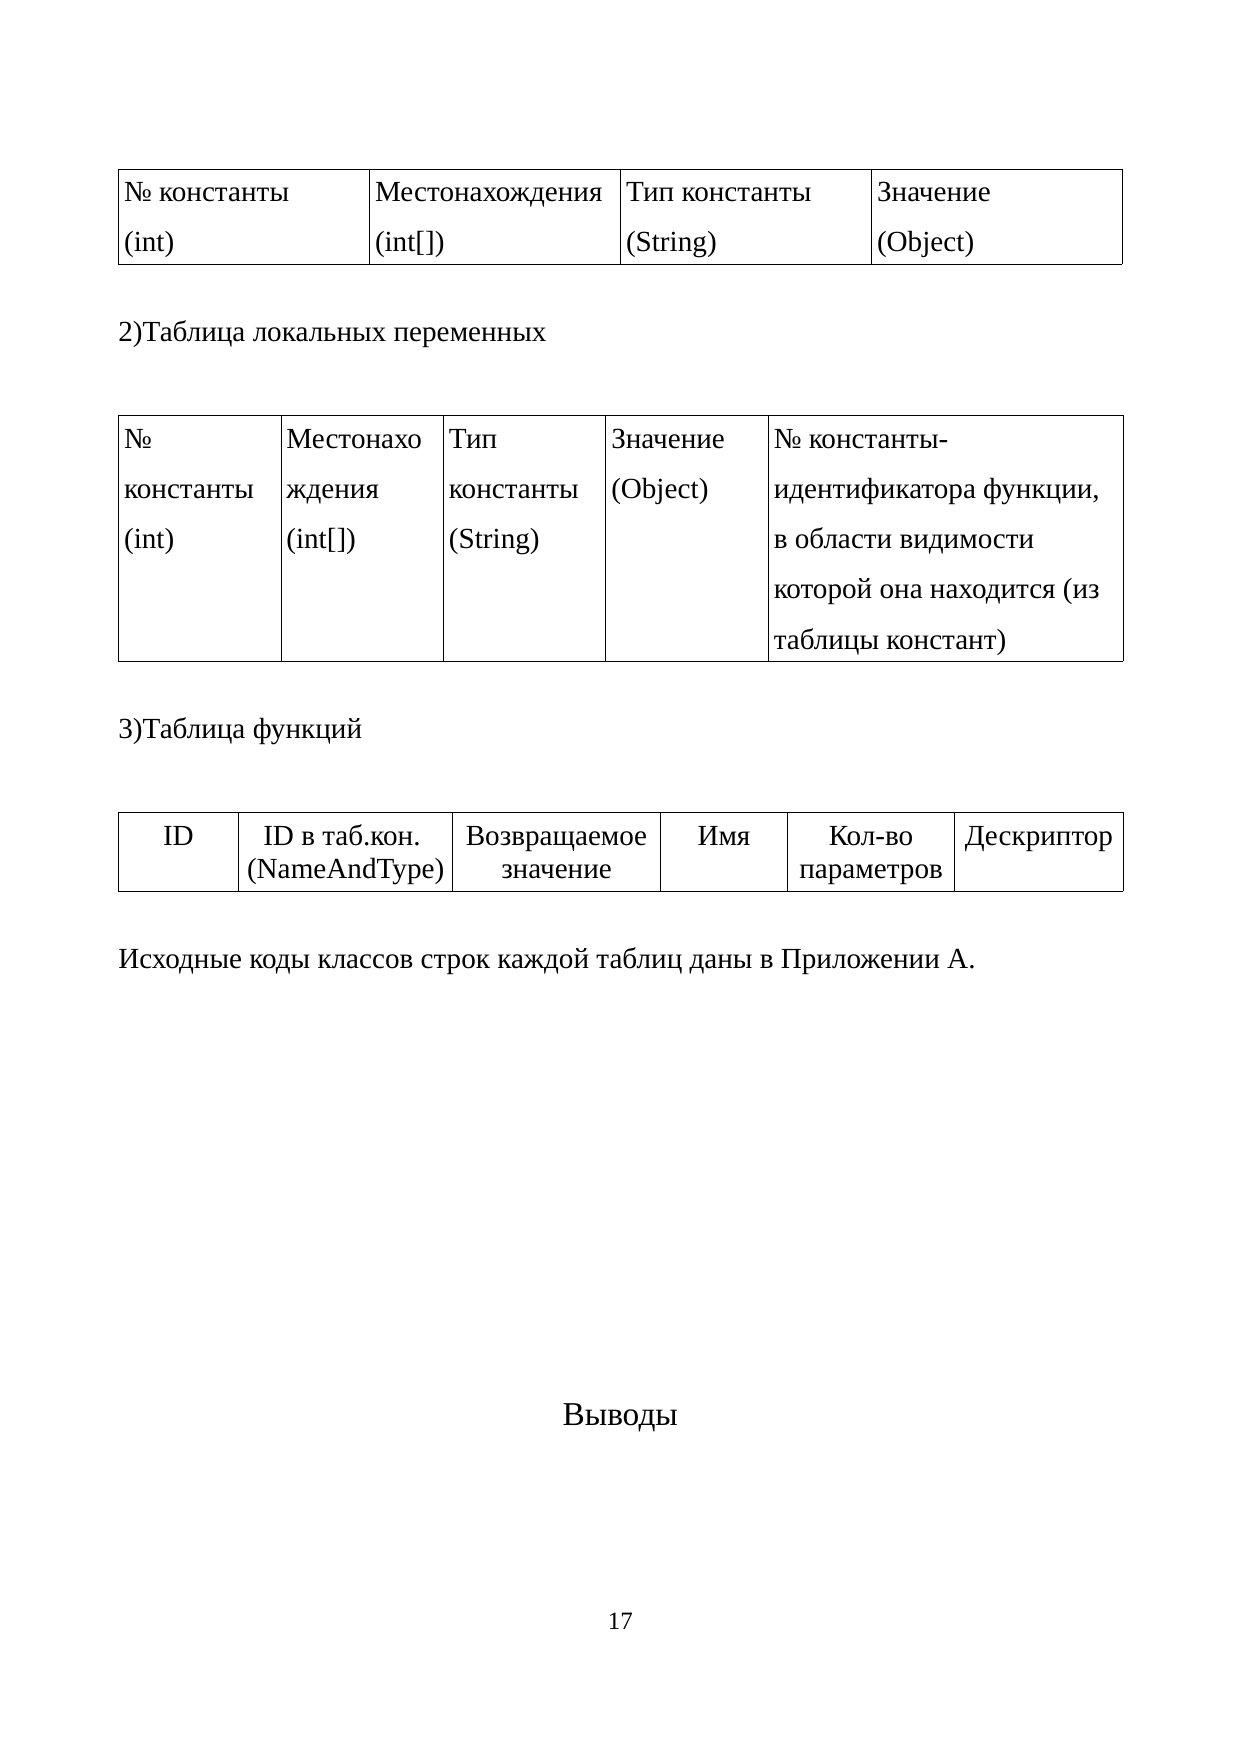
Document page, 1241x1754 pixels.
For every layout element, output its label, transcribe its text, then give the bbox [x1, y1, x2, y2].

table_header Возвращаемое значение [453, 813, 660, 891]
list Таблица локальных переменных [118, 314, 1122, 348]
table_header Тип константы (String) [621, 170, 871, 264]
table_header Кол-во параметров [788, 813, 954, 891]
table_header Местонахождения (int[]) [282, 416, 443, 661]
table_header № константы (int) [119, 170, 369, 264]
table_header ID в таб.кон. (NameAndType) [239, 813, 452, 891]
table_header Имя [661, 813, 787, 891]
text Выводы [118, 1394, 1122, 1432]
table_header № константы-идентификатора функции, в области видимости которой она находится (из таблицы констант) [769, 416, 1123, 661]
table_header Значение (Object) [872, 170, 1122, 264]
table_header Значение (Object) [606, 416, 768, 661]
table_header № константы (int) [119, 416, 281, 661]
table_header ID [119, 813, 238, 891]
table_header Местонахождения (int[]) [370, 170, 620, 264]
table_header Тип константы (String) [444, 416, 605, 661]
text Исходные коды классов строк каждой таблиц даны в Приложении А. [118, 941, 1122, 975]
list Таблица функций [118, 712, 1122, 745]
table_header Дескриптор [955, 813, 1123, 891]
